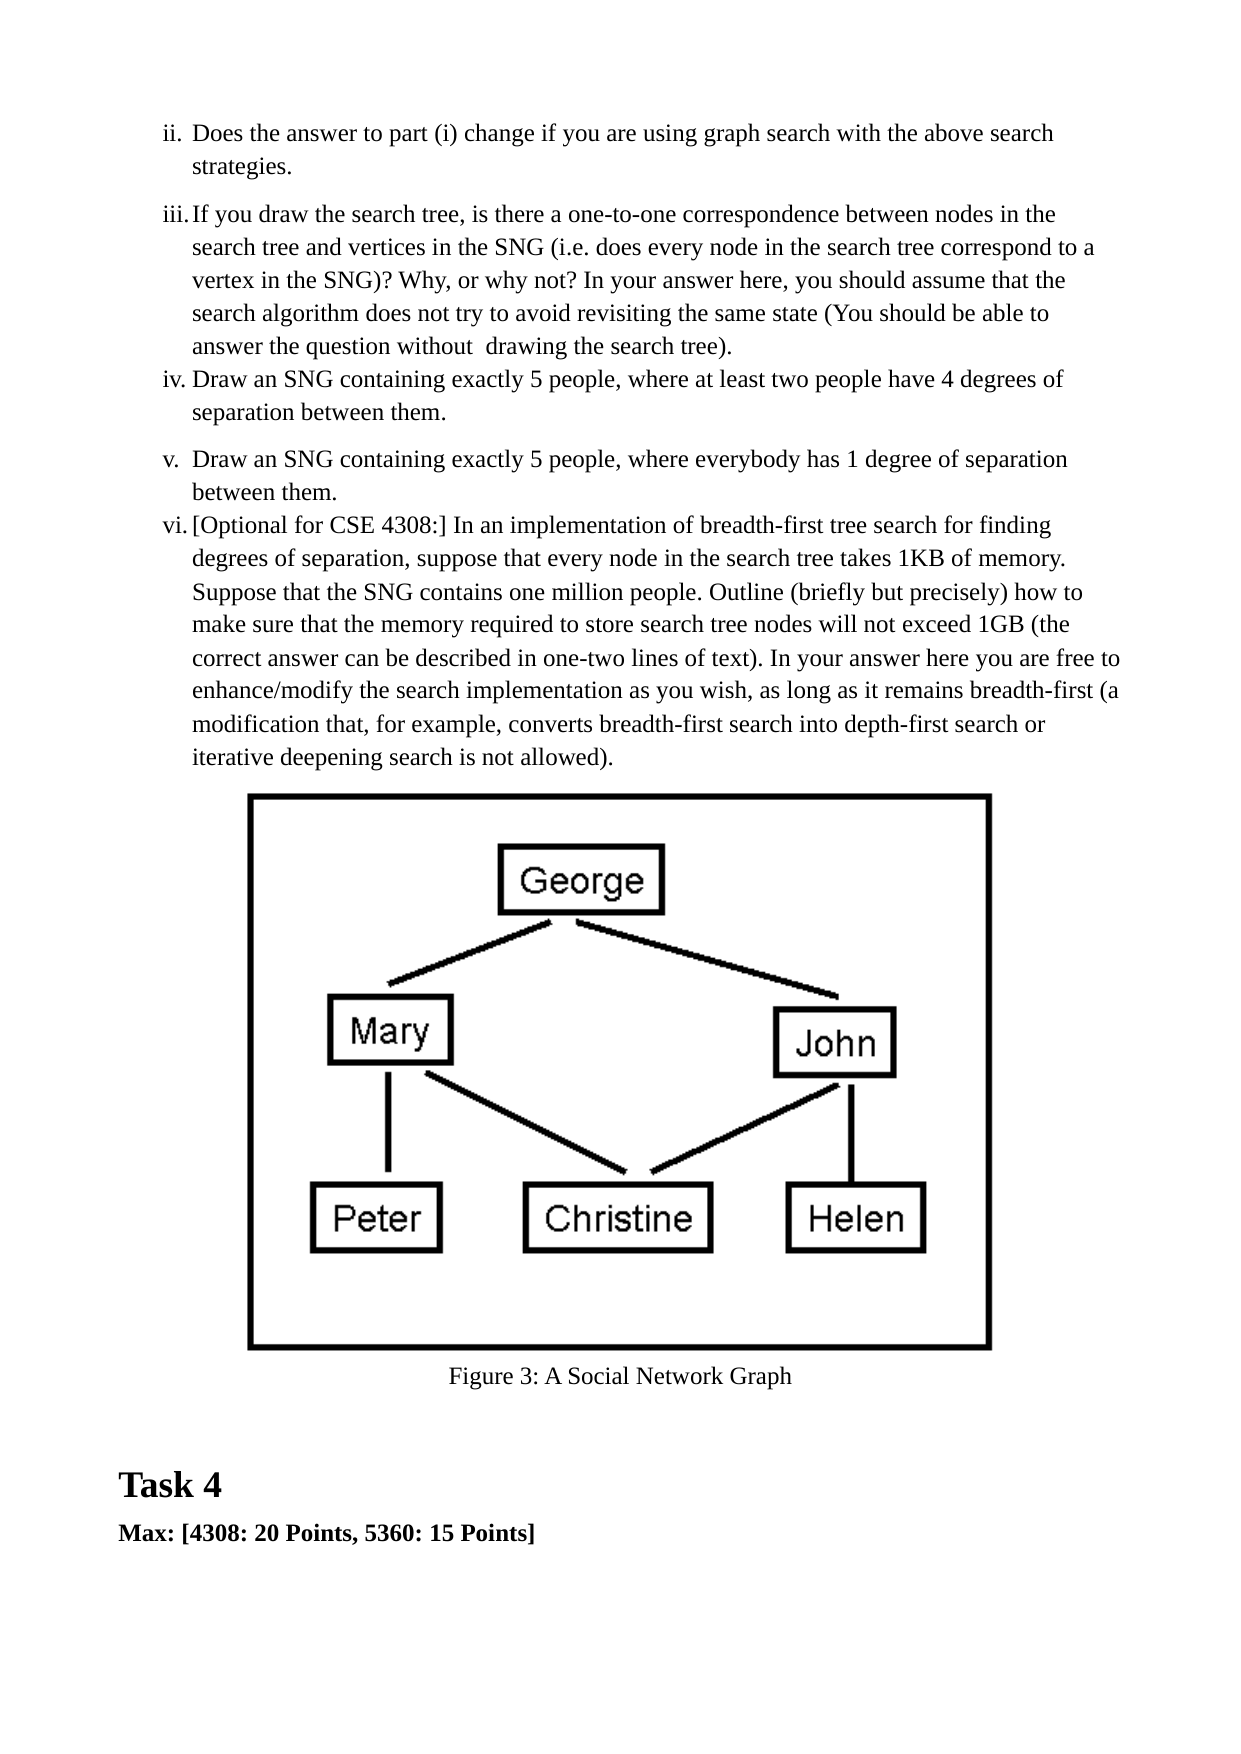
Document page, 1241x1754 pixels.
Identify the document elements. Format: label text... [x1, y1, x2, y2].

text Max: [4308: 20 Points, 5360: 15 Points] [118, 1518, 1122, 1547]
list [Optional for CSE 4308:] In an implementation of breadth-first tree search for finding degrees of separation, suppose that every node in the search tree takes 1KB of memory. Suppose that the SNG contains one million people. Outline (briefly but precisely) how to make sure that the memory required to store search tree nodes will not exceed 1GB (the correct answer can be described in one-two lines of text). In your answer here you are free to enhance/modify the search implementation as you wish, as long as it remains breadth-first (a modification that, for example, converts breadth-first search into depth-first search or iterative deepening search is not allowed). [162, 511, 1122, 770]
list If you draw the search tree, is there a one-to-one correspondence between nodes in the search tree and vertices in the SNG (i.e. does every node in the search tree correspond to a vertex in the SNG)? Why, or why not? In your answer here, you should assume that the search algorithm does not try to avoid revisiting the same state (You should be able to answer the question without drawing the search tree). [162, 199, 1122, 359]
subtitle Task 4 [118, 1462, 1122, 1505]
list Draw an SNG containing exactly 5 people, where at least two people have 4 degrees of separation between them. [162, 364, 1122, 426]
text Figure 3: A Social Network Graph [118, 789, 1122, 1389]
list Does the answer to part (i) change if you are using graph search with the above search strategies. [162, 118, 1122, 180]
picture [243, 789, 997, 1357]
list Draw an SNG containing exactly 5 people, where everybody has 1 degree of separation between them. [162, 444, 1122, 506]
